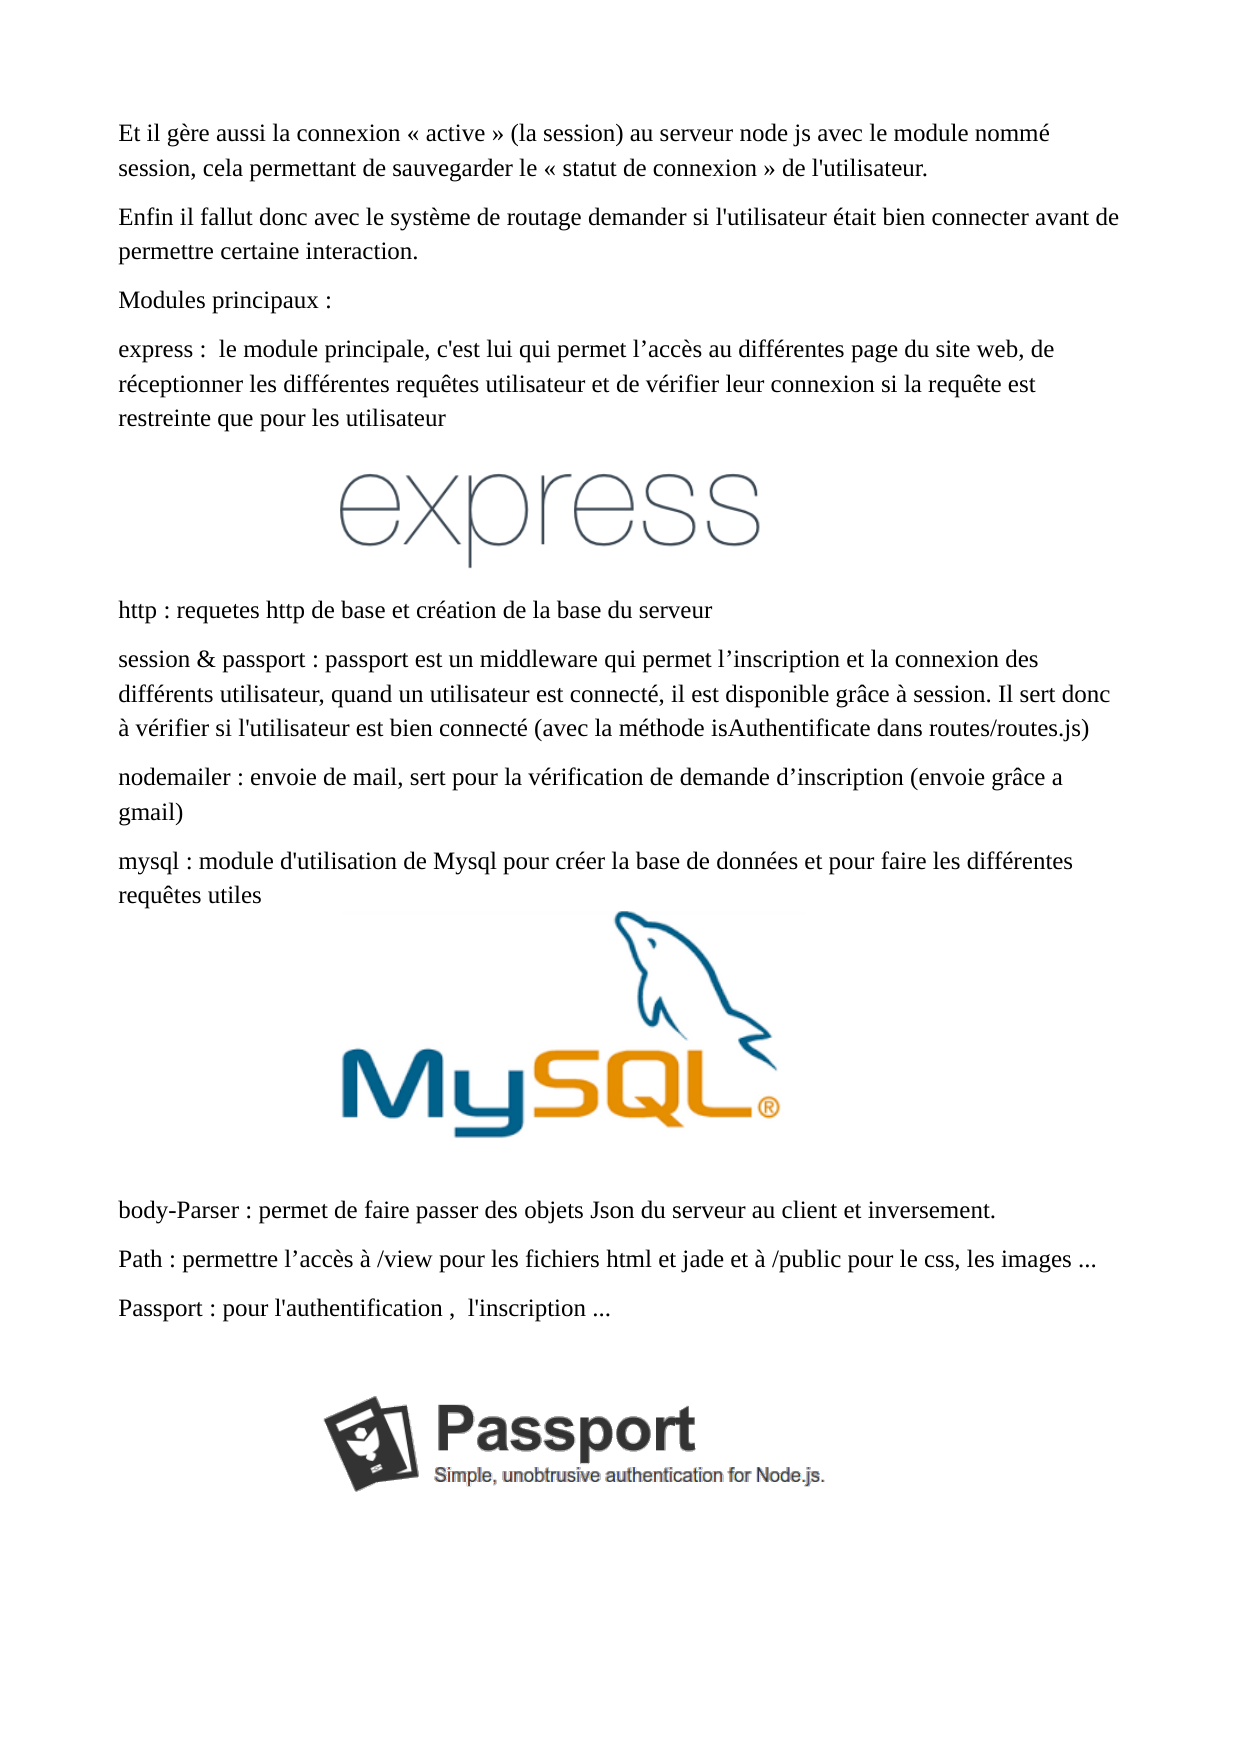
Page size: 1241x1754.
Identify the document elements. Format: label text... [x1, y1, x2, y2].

text express : le module principale, c'est lui qui permet l’accès au différentes page du site web, de réceptionner les différentes requêtes utilisateur et de vérifier leur connexion si la requête est restreinte que pour les utilisateur [118, 334, 1122, 432]
picture [306, 434, 819, 590]
text Et il gère aussi la connexion « active » (la session) au serveur node js avec le module nommé session, cela permettant de sauvegarder le « statut de connexion » de l'utilisateur. [118, 118, 1122, 181]
text Passport : pour l'authentification , l'inscription ... [118, 1293, 1122, 1322]
text session & passport : passport est un middleware qui permet l’inscription et la connexion des différents utilisateur, quand un utilisateur est connecté, il est disponible grâce à session. Il sert donc à vérifier si l'utilisateur est bien connecté (avec la méthode isAuthentificate dans routes/routes.js) [118, 644, 1122, 742]
picture [334, 911, 806, 1141]
text Path : permettre l’accès à /view pour les fichiers html et jade et à /public pour le css, les images ... [118, 1244, 1122, 1273]
text Modules principaux : [118, 285, 1122, 314]
picture [263, 1350, 882, 1539]
text body-Parser : permet de faire passer des objets Json du serveur au client et inversement. [118, 1195, 1122, 1224]
text nodemailer : envoie de mail, sert pour la vérification de demande d’inscription (envoie grâce a gmail) [118, 762, 1122, 826]
text Enfin il fallut donc avec le système de routage demander si l'utilisateur était bien connecter avant de permettre certaine interaction. [118, 202, 1122, 265]
text mysql : module d'utilisation de Mysql pour créer la base de données et pour faire les différentes requêtes utiles [118, 846, 1122, 909]
text http : requetes http de base et création de la base du serveur [118, 452, 1122, 624]
